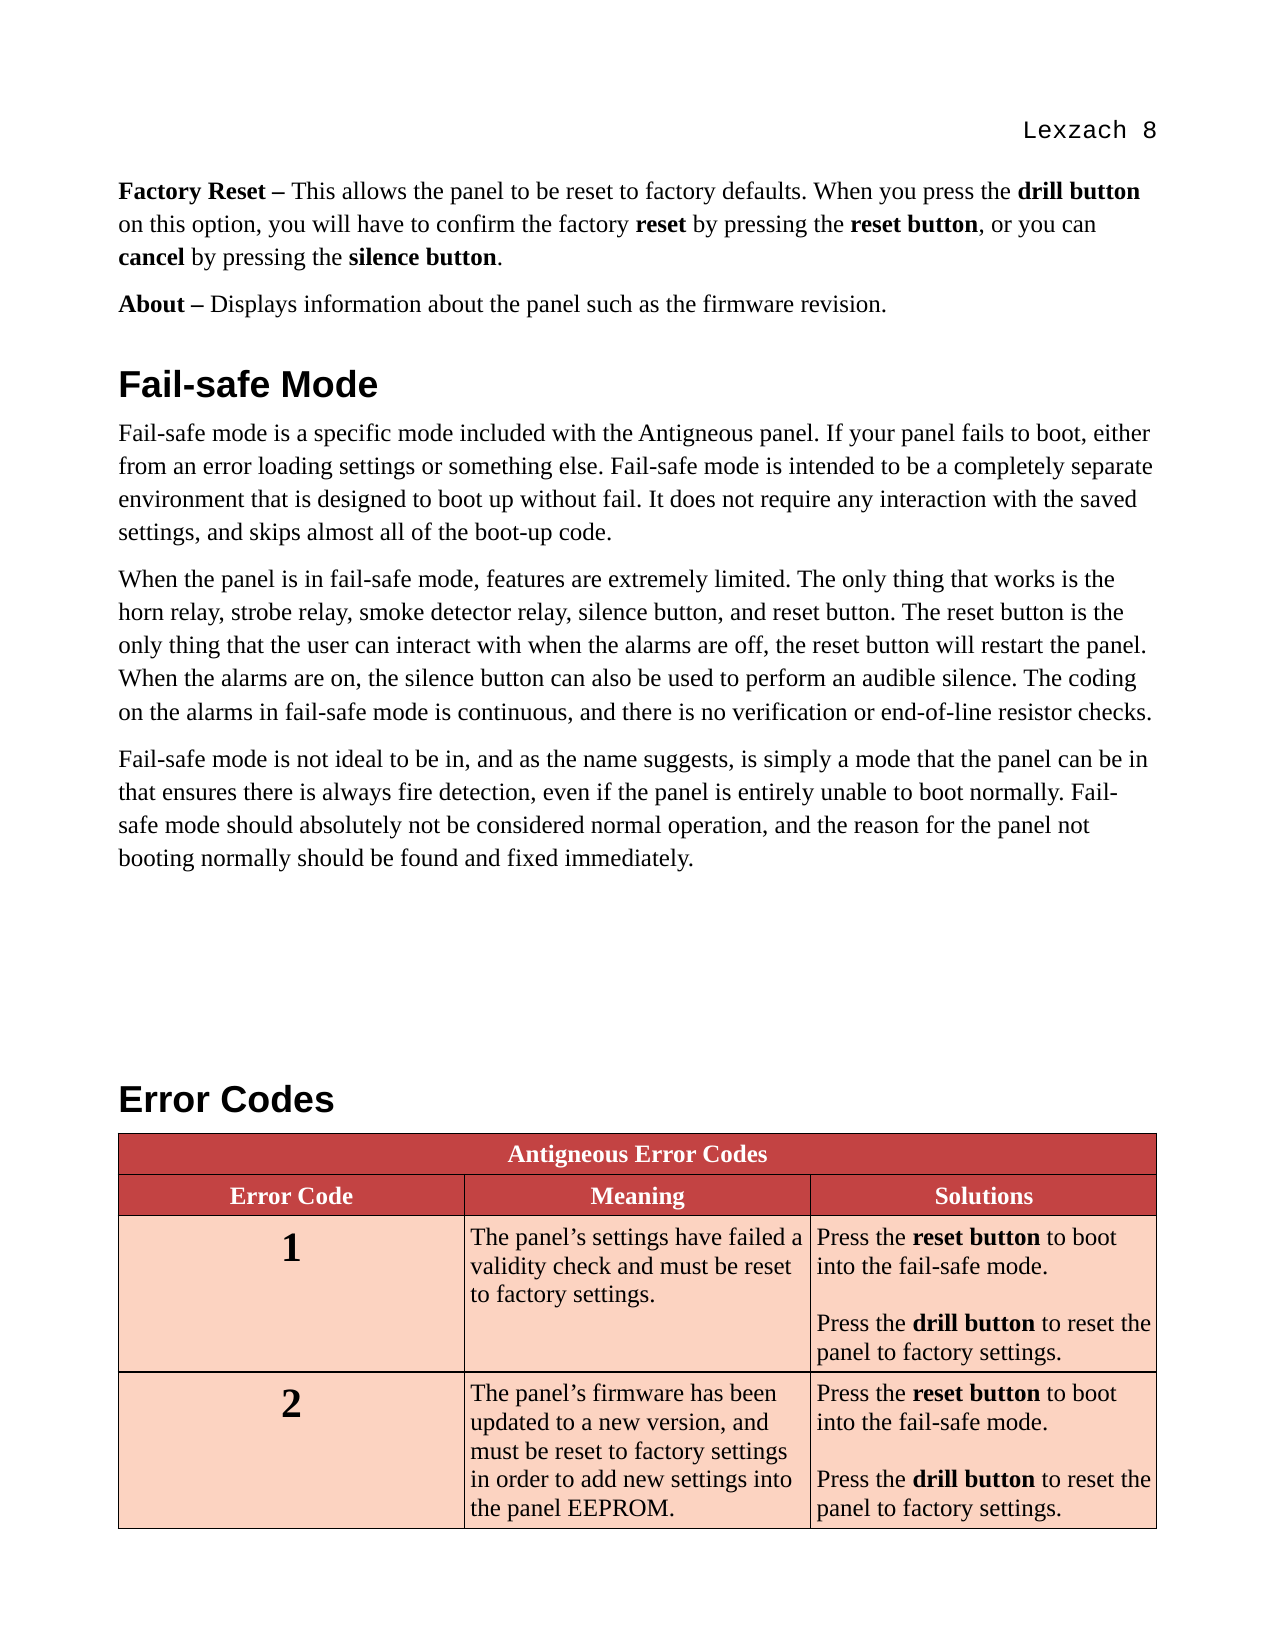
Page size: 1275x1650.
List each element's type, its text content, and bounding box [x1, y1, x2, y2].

table_cell Press the reset button to boot into the fail-safe mode. Press the drill button to reset the panel to factory settings. [811, 1216, 1156, 1371]
text Fail-safe mode is not ideal to be in, and as the name suggests, is simply a mode that the panel can be in that ensures there is always fire detection, even if the panel is entirely unable to boot normally. Fail-safe mode should absolutely not be considered normal operation, and the reason for the panel not booting normally should be found and fixed immediately. [118, 744, 1157, 872]
table_cell Press the reset button to boot into the fail-safe mode. Press the drill button to reset the panel to factory settings. [811, 1373, 1156, 1528]
text When the panel is in fail-safe mode, features are extremely limited. The only thing that works is the horn relay, strobe relay, smoke detector relay, silence button, and reset button. The reset button is the only thing that the user can interact with when the alarms are off, the reset button will restart the panel. When the alarms are on, the silence button can also be used to perform an audible silence. The coding on the alarms in fail-safe mode is continuous, and there is no verification or end-of-line resistor checks. [118, 564, 1157, 725]
table_header Antigneous Error Codes [119, 1134, 1156, 1174]
table_cell The panel’s firmware has been updated to a new version, and must be reset to factory settings in order to add new settings into the panel EEPROM. [465, 1373, 810, 1528]
table_cell 1 [119, 1216, 464, 1371]
table_cell Error Code [119, 1175, 464, 1215]
table_cell 2 [119, 1373, 464, 1528]
text Factory Reset – This allows the panel to be reset to factory defaults. When you press the drill button on this option, you will have to confirm the factory reset by pressing the reset button, or you can cancel by pressing the silence button. [118, 176, 1157, 271]
text About – Displays information about the panel such as the firmware revision. [118, 289, 1157, 318]
table_cell Meaning [465, 1175, 810, 1215]
table_cell The panel’s settings have failed a validity check and must be reset to factory settings. [465, 1216, 810, 1371]
table_cell Solutions [811, 1175, 1156, 1215]
subtitle Error Codes [118, 1077, 1157, 1120]
text Fail-safe mode is a specific mode included with the Antigneous panel. If your panel fails to boot, either from an error loading settings or something else. Fail-safe mode is intended to be a completely separate environment that is designed to boot up without fail. It does not require any interaction with the saved settings, and skips almost all of the boot-up code. [118, 418, 1157, 546]
subtitle Fail-safe Mode [118, 362, 1157, 405]
